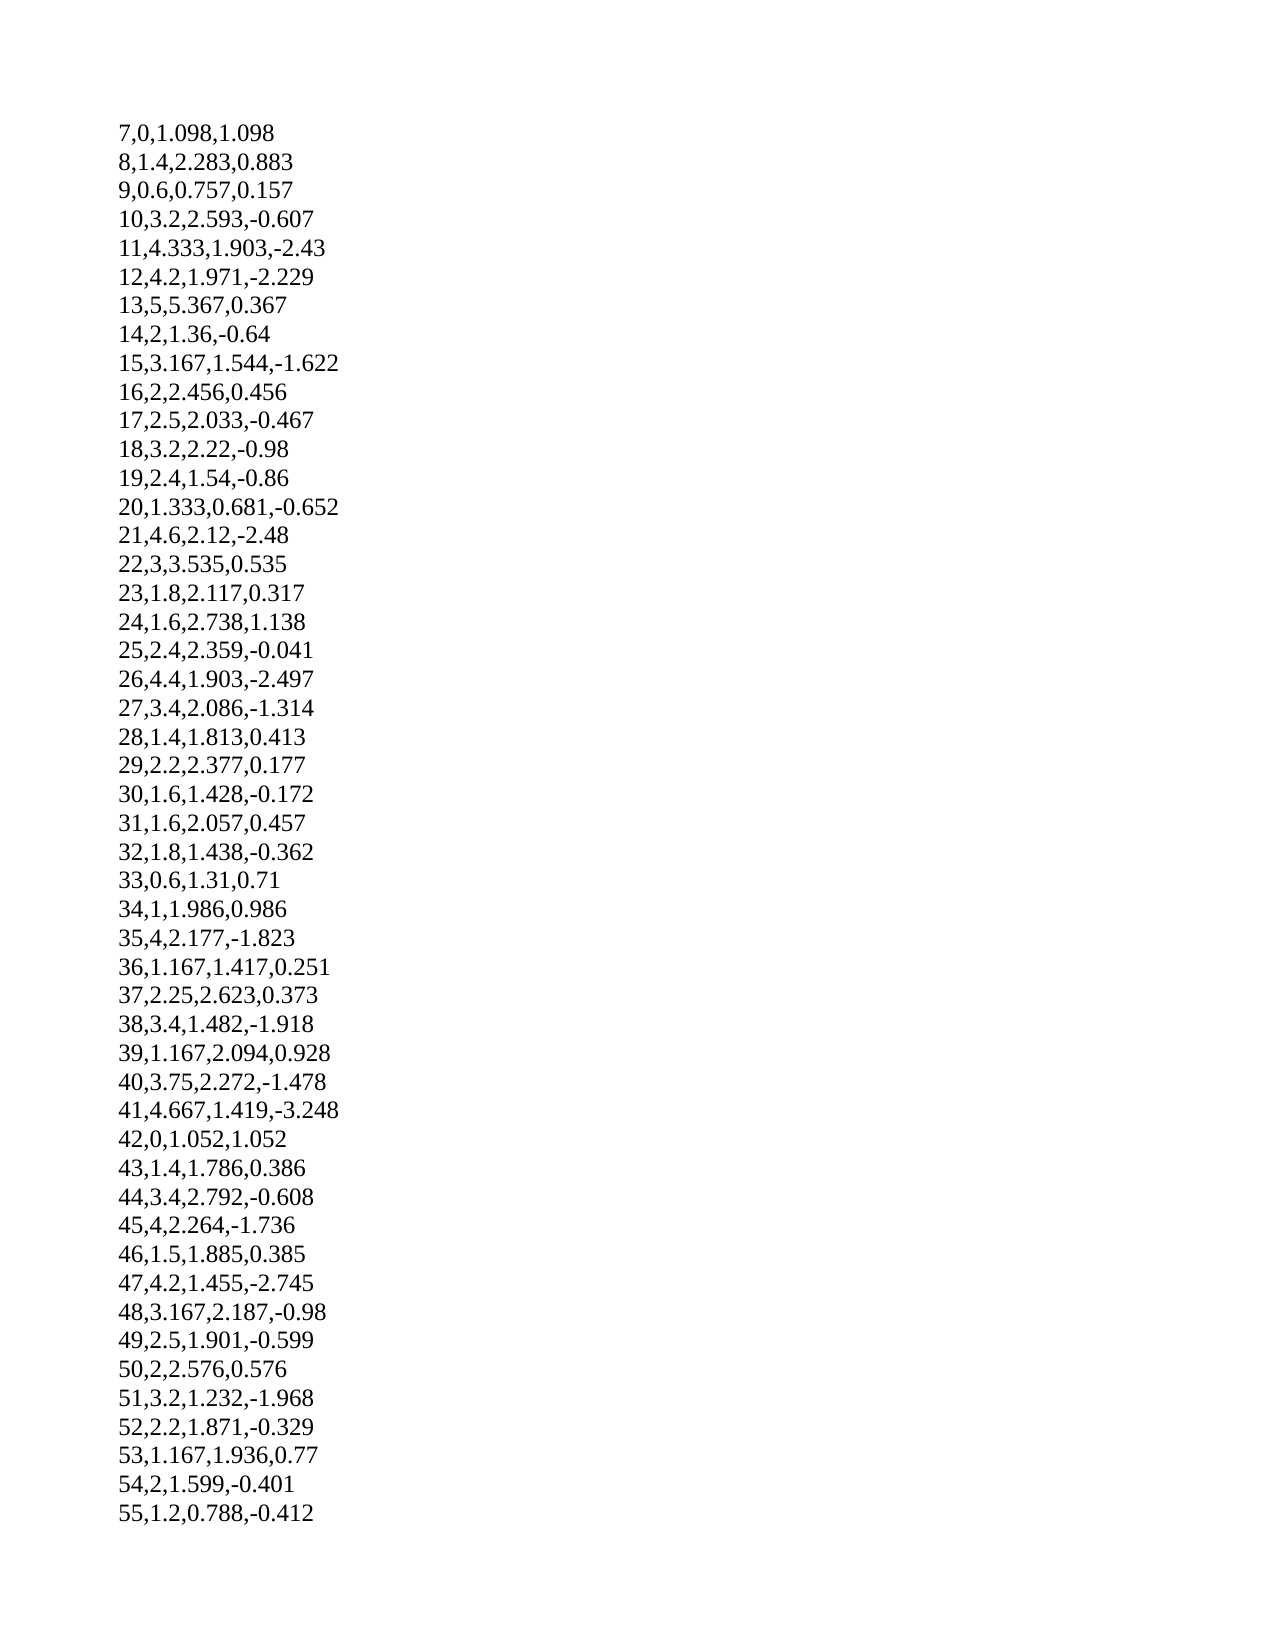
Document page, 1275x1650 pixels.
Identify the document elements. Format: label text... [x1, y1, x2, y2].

text 53,1.167,1.936,0.77 [118, 1441, 1157, 1469]
text 42,0,1.052,1.052 [118, 1124, 1157, 1153]
text 12,4.2,1.971,-2.229 [118, 262, 1157, 291]
text 37,2.25,2.623,0.373 [118, 981, 1157, 1009]
text 21,4.6,2.12,-2.48 [118, 521, 1157, 549]
text 22,3,3.535,0.535 [118, 549, 1157, 578]
text 14,2,1.36,-0.64 [118, 319, 1157, 348]
text 32,1.8,1.438,-0.362 [118, 837, 1157, 866]
text 20,1.333,0.681,-0.652 [118, 492, 1157, 521]
text 35,4,2.177,-1.823 [118, 923, 1157, 952]
text 27,3.4,2.086,-1.314 [118, 693, 1157, 722]
text 50,2,2.576,0.576 [118, 1354, 1157, 1383]
text 38,3.4,1.482,-1.918 [118, 1009, 1157, 1038]
text 11,4.333,1.903,-2.43 [118, 233, 1157, 262]
text 23,1.8,2.117,0.317 [118, 578, 1157, 607]
text 29,2.2,2.377,0.177 [118, 751, 1157, 779]
text 17,2.5,2.033,-0.467 [118, 406, 1157, 434]
text 54,2,1.599,-0.401 [118, 1469, 1157, 1498]
text 43,1.4,1.786,0.386 [118, 1153, 1157, 1182]
text 47,4.2,1.455,-2.745 [118, 1268, 1157, 1297]
text 26,4.4,1.903,-2.497 [118, 664, 1157, 693]
text 51,3.2,1.232,-1.968 [118, 1383, 1157, 1412]
text 34,1,1.986,0.986 [118, 894, 1157, 923]
text 41,4.667,1.419,-3.248 [118, 1096, 1157, 1124]
text 28,1.4,1.813,0.413 [118, 722, 1157, 751]
text 44,3.4,2.792,-0.608 [118, 1182, 1157, 1211]
text 9,0.6,0.757,0.157 [118, 176, 1157, 204]
text 39,1.167,2.094,0.928 [118, 1038, 1157, 1067]
text 31,1.6,2.057,0.457 [118, 808, 1157, 837]
text 30,1.6,1.428,-0.172 [118, 779, 1157, 808]
text 45,4,2.264,-1.736 [118, 1211, 1157, 1239]
text 25,2.4,2.359,-0.041 [118, 636, 1157, 664]
text 19,2.4,1.54,-0.86 [118, 463, 1157, 492]
text 33,0.6,1.31,0.71 [118, 866, 1157, 894]
text 46,1.5,1.885,0.385 [118, 1239, 1157, 1268]
text 52,2.2,1.871,-0.329 [118, 1412, 1157, 1441]
text 55,1.2,0.788,-0.412 [118, 1498, 1157, 1527]
text 48,3.167,2.187,-0.98 [118, 1297, 1157, 1326]
text 8,1.4,2.283,0.883 [118, 147, 1157, 176]
text 7,0,1.098,1.098 [118, 118, 1157, 147]
text 15,3.167,1.544,-1.622 [118, 348, 1157, 377]
text 36,1.167,1.417,0.251 [118, 952, 1157, 981]
text 16,2,2.456,0.456 [118, 377, 1157, 406]
text 18,3.2,2.22,-0.98 [118, 434, 1157, 463]
text 49,2.5,1.901,-0.599 [118, 1326, 1157, 1354]
text 40,3.75,2.272,-1.478 [118, 1067, 1157, 1096]
text 10,3.2,2.593,-0.607 [118, 204, 1157, 233]
text 24,1.6,2.738,1.138 [118, 607, 1157, 636]
text 13,5,5.367,0.367 [118, 291, 1157, 319]
